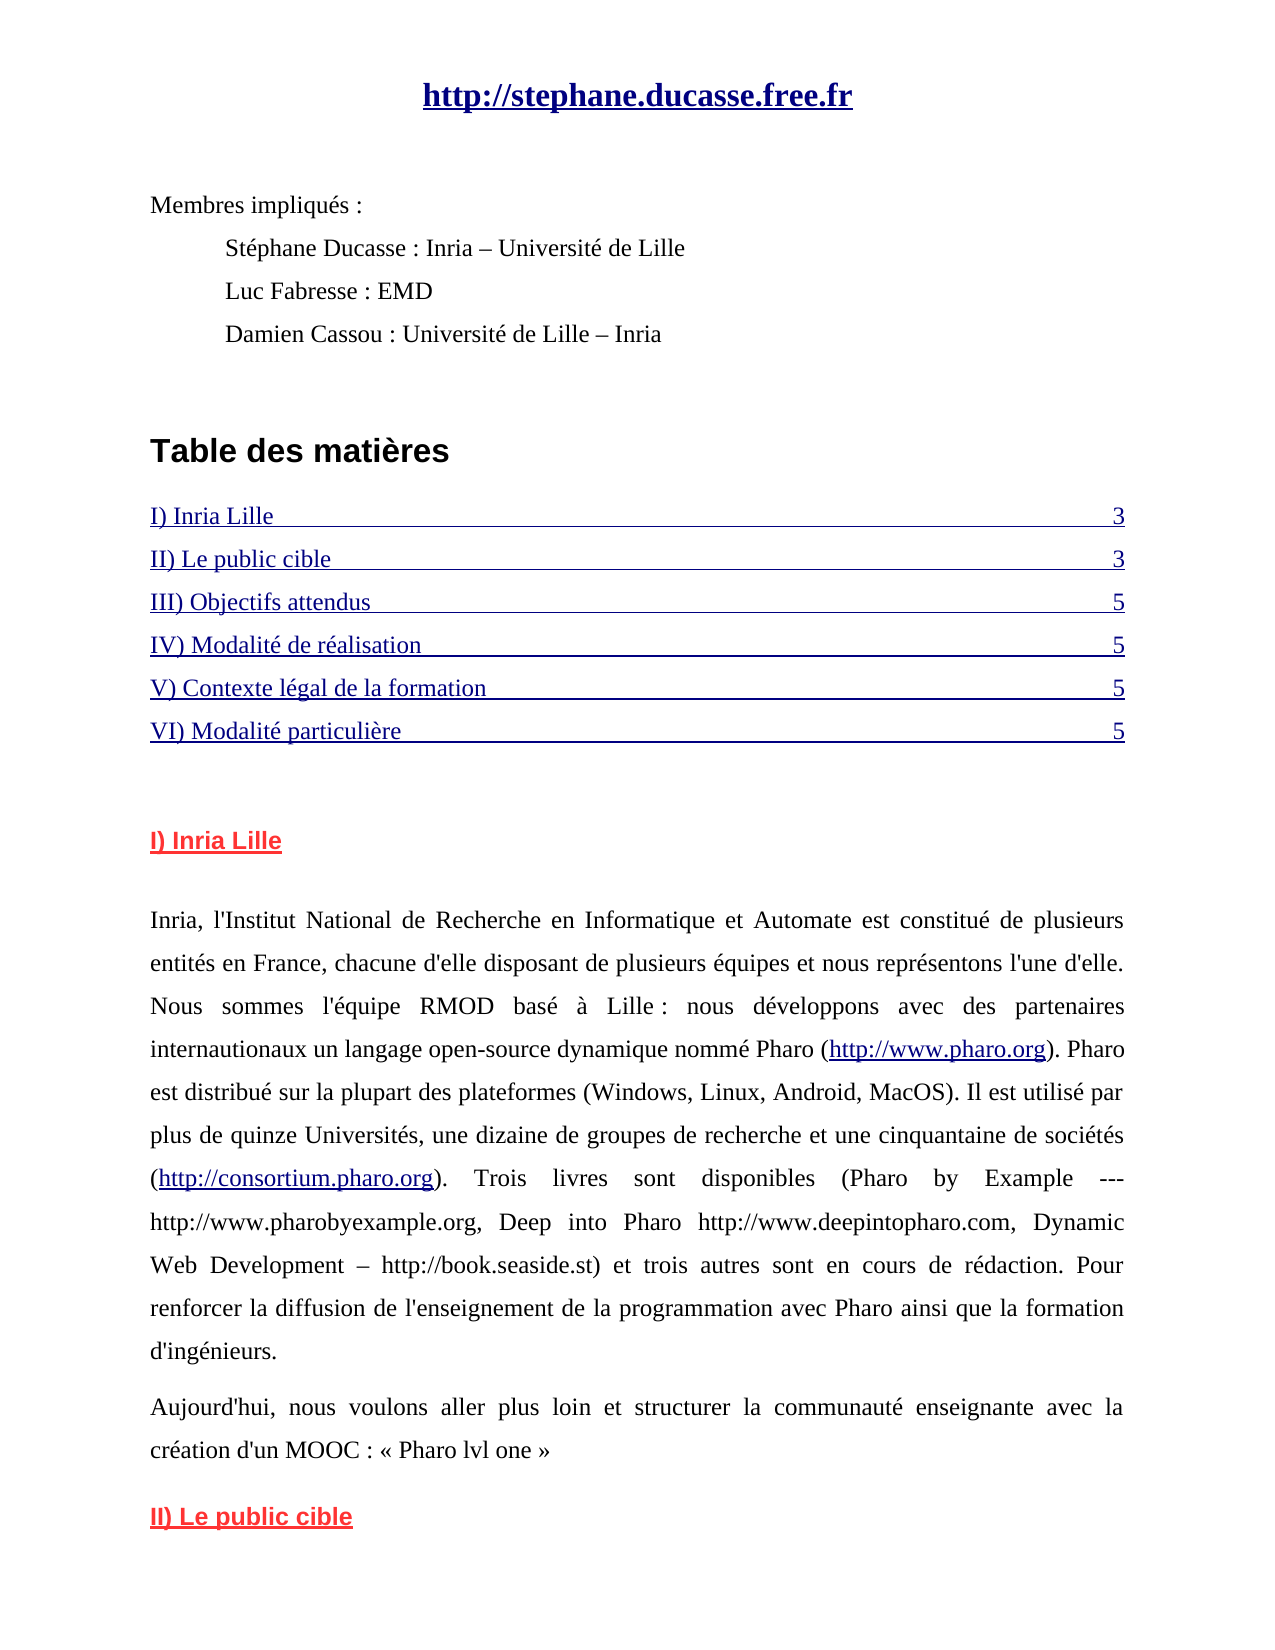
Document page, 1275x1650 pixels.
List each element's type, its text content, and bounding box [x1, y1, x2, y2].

text Damien Cassou : Université de Lille – Inria [150, 319, 1125, 348]
text III) Objectifs attendus 5 [150, 587, 1125, 612]
text Membres impliqués : [150, 190, 1125, 219]
text I) Inria Lille 3 [150, 501, 1125, 526]
text VI) Modalité particulière 5 [150, 716, 1125, 741]
text Luc Fabresse : EMD [150, 276, 1125, 305]
text II) Le public cible 3 [150, 544, 1125, 569]
text V) Contexte légal de la formation 5 [150, 673, 1125, 698]
text Stéphane Ducasse : Inria – Université de Lille [150, 233, 1125, 262]
text Table des matières [150, 431, 1125, 469]
text Aujourd'hui, nous voulons aller plus loin et structurer la communauté enseignante avec la création d'un MOOC : « Pharo lvl one » [150, 1392, 1125, 1463]
text I) Inria Lille [150, 826, 1125, 855]
text II) Le public cible [150, 1502, 1125, 1530]
text Inria, l'Institut National de Recherche en Informatique et Automate est constitué de plusieurs entités en France, chacune d'elle disposant de plusieurs équipes et nous représentons l'une d'elle. Nous sommes l'équipe RMOD basé à Lille : nous développons avec des partenaires internautionaux un langage open-source dynamique nommé Pharo (http://www.pharo.org). Pharo est distribué sur la plupart des plateformes (Windows, Linux, Android, MacOS). Il est utilisé par plus de quinze Universités, une dizaine de groupes de recherche et une cinquantaine de sociétés (http://consortium.pharo.org). Trois livres sont disponibles (Pharo by Example --- http://www.pharobyexample.org, Deep into Pharo http://www.deepintopharo.com, Dynamic Web Development – http://book.seaside.st) et trois autres sont en cours de rédaction. Pour renforcer la diffusion de l'enseignement de la programmation avec Pharo ainsi que la formation d'ingénieurs. [150, 905, 1125, 1365]
text IV) Modalité de réalisation 5 [150, 630, 1125, 655]
text http://stephane.ducasse.free.fr [150, 75, 1125, 113]
